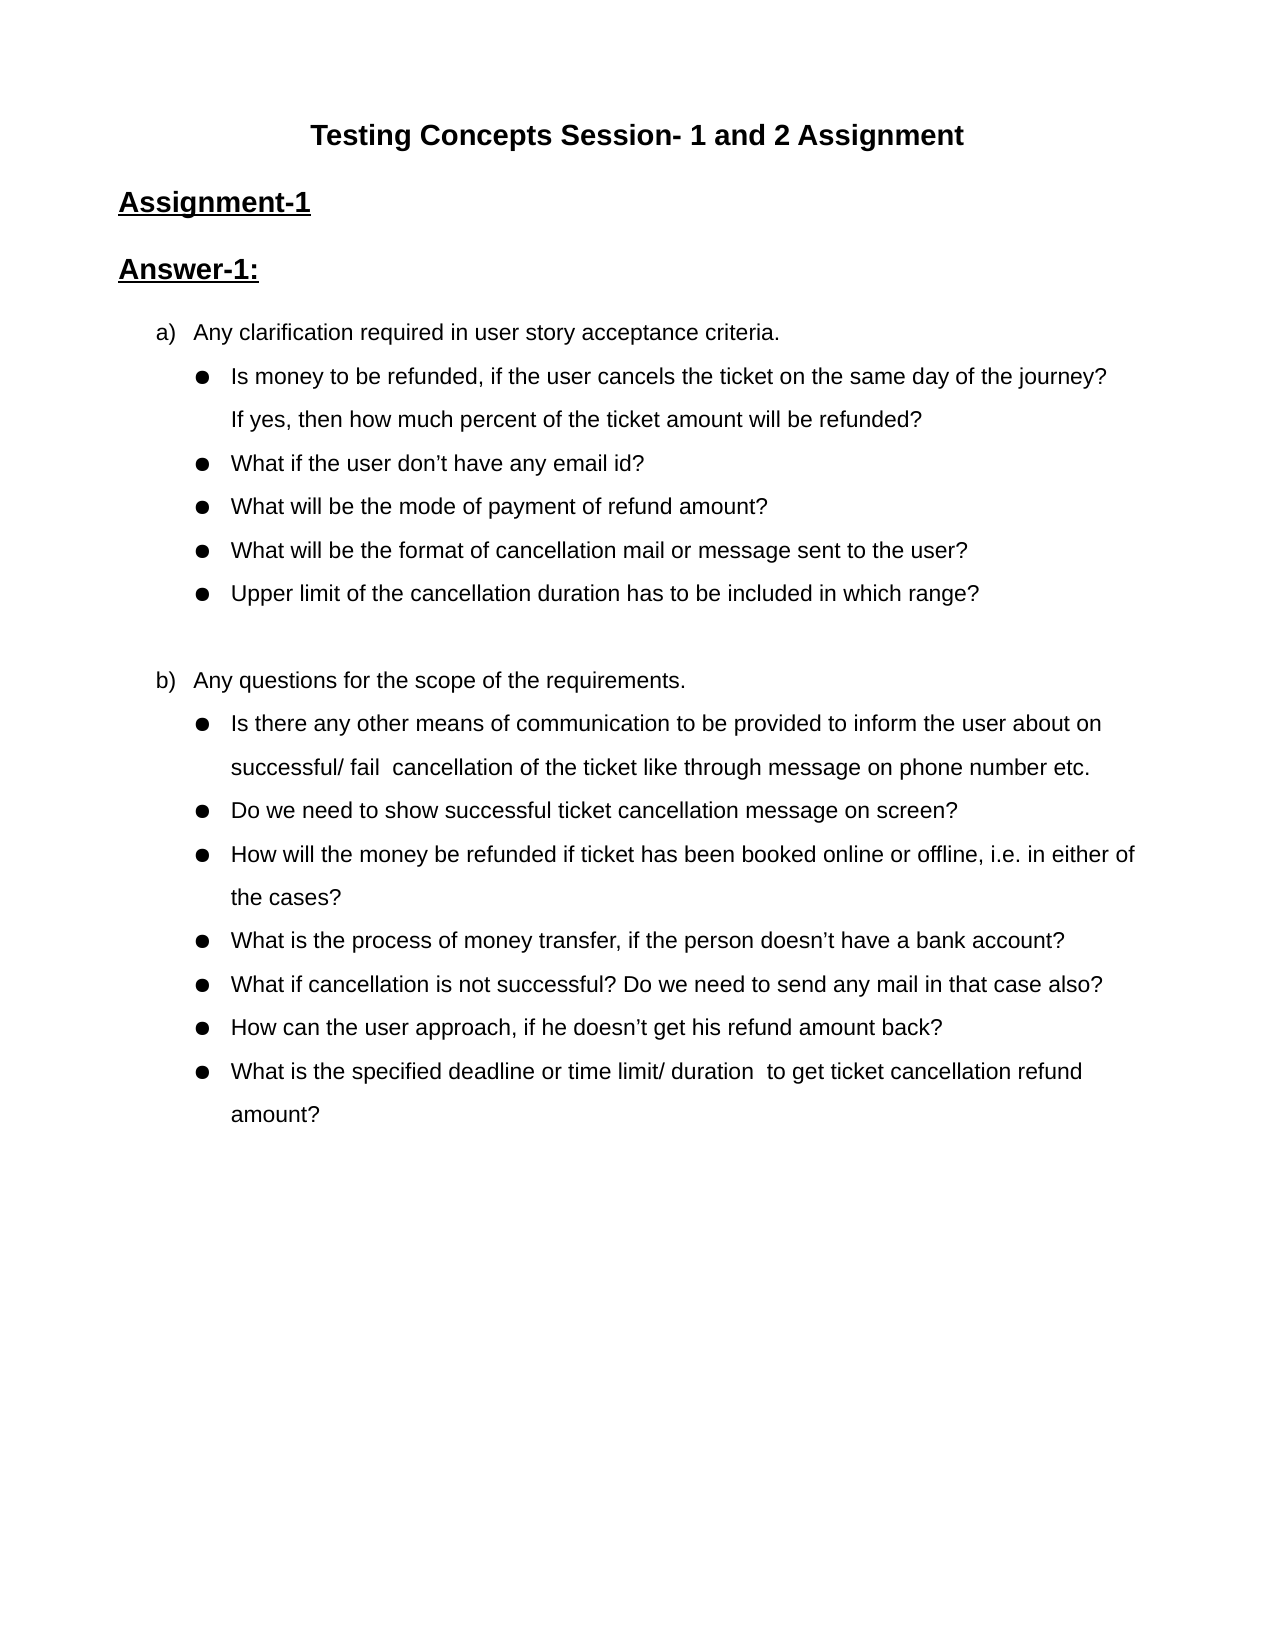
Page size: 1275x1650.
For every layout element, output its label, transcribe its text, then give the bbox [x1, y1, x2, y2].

text Testing Concepts Session- 1 and 2 Assignment [118, 118, 1157, 152]
list What if cancellation is not successful? Do we need to send any mail in that case also? [193, 971, 1157, 997]
list If yes, then how much percent of the ticket amount will be refunded? [193, 406, 1157, 433]
text Answer-1: [118, 252, 1157, 286]
list What is the process of money transfer, if the person doesn’t have a bank account? [193, 927, 1157, 954]
list How can the user approach, if he doesn’t get his refund amount back? [193, 1014, 1157, 1041]
list What will be the mode of payment of refund amount? [193, 493, 1157, 519]
list Upper limit of the cancellation duration has to be included in which range? [193, 580, 1157, 606]
list Is money to be refunded, if the user cancels the ticket on the same day of the journey? [193, 363, 1157, 389]
list What is the specified deadline or time limit/ duration to get ticket cancellation refund amount? [193, 1058, 1157, 1128]
list Is there any other means of communication to be provided to inform the user about on successful/ fail cancellation of the ticket like through message on phone number etc. [193, 710, 1157, 780]
list Any questions for the scope of the requirements. [156, 667, 1157, 693]
list What if the user don’t have any email id? [193, 450, 1157, 476]
list Do we need to show successful ticket cancellation message on screen? [193, 797, 1157, 823]
list Any clarification required in user story acceptance criteria. [156, 319, 1157, 346]
list How will the money be refunded if ticket has been booked online or offline, i.e. in either of the cases? [193, 841, 1157, 910]
text Assignment-1 [118, 185, 1157, 219]
list What will be the format of cancellation mail or message sent to the user? [193, 537, 1157, 563]
